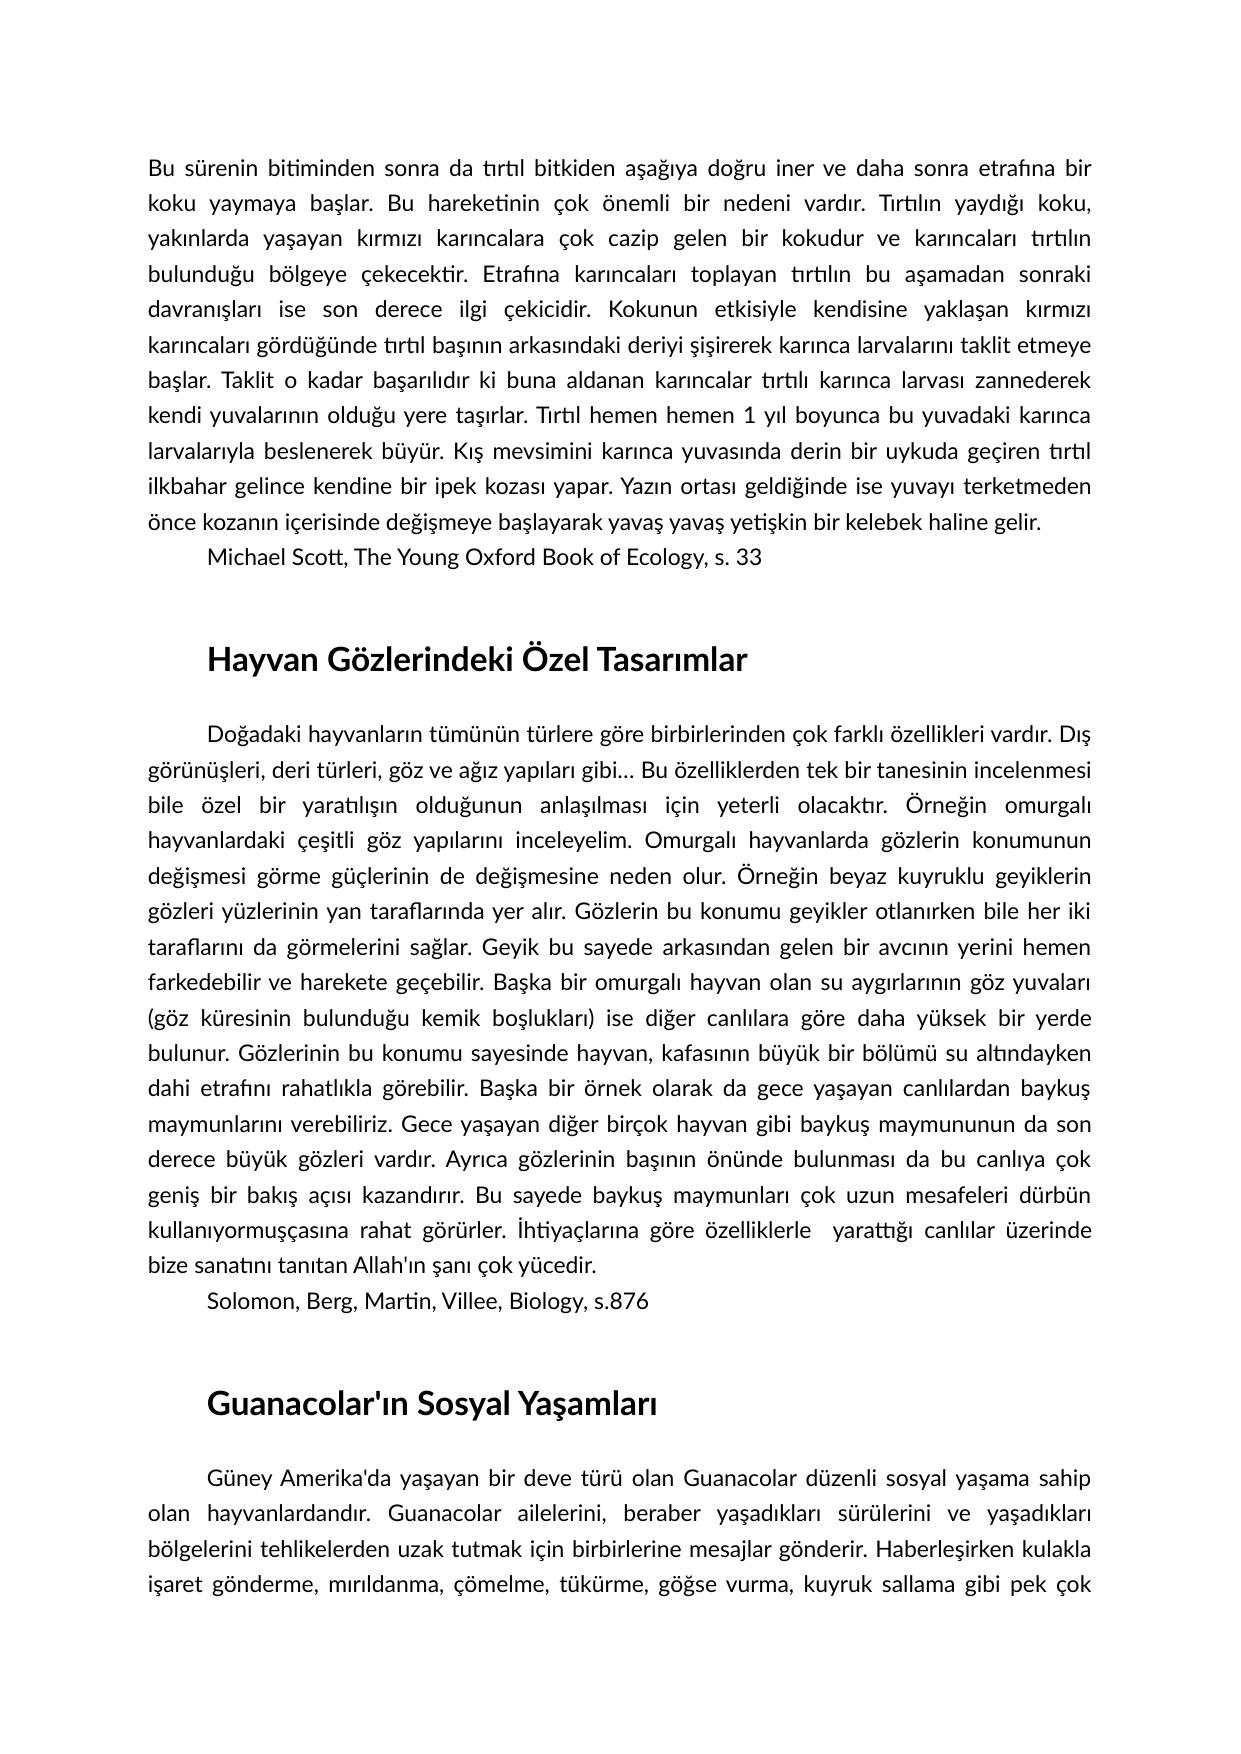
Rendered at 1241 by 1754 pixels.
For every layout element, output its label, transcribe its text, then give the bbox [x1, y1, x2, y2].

text Güney Amerika'da yaşayan bir deve türü olan Guanacolar düzenli sosyal yaşama sahip olan hayvanlardandır. Guanacolar ailelerini, beraber yaşadıkları sürülerini ve yaşadıkları bölgelerini tehlikelerden uzak tutmak için birbirlerine mesajlar gönderir. Haberleşirken kulakla işaret gönderme, mırıldanma, çömelme, tükürme, göğse vurma, kuyruk sallama gibi pek çok [148, 1458, 1093, 1600]
text Michael Scott, The Young Oxford Book of Ecology, s. 33 [148, 537, 1093, 573]
text Bu sürenin bitiminden sonra da tırtıl bitkiden aşağıya doğru iner ve daha sonra etrafına bir koku yaymaya başlar. Bu hareketinin çok önemli bir nedeni vardır. Tırtılın yaydığı koku, yakınlarda yaşayan kırmızı karıncalara çok cazip gelen bir kokudur ve karıncaları tırtılın bulunduğu bölgeye çekecektir. Etrafına karıncaları toplayan tırtılın bu aşamadan sonraki davranışları ise son derece ilgi çekicidir. Kokunun etkisiyle kendisine yaklaşan kırmızı karıncaları gördüğünde tırtıl başının arkasındaki deriyi şişirerek karınca larvalarını taklit etmeye başlar. Taklit o kadar başarılıdır ki buna aldanan karıncalar tırtılı karınca larvası zannederek kendi yuvalarının olduğu yere taşırlar. Tırtıl hemen hemen 1 yıl boyunca bu yuvadaki karınca larvalarıyla beslenerek büyür. Kış mevsimini karınca yuvasında derin bir uykuda geçiren tırtıl ilkbahar gelince kendine bir ipek kozası yapar. Yazın ortası geldiğinde ise yuvayı terketmeden önce kozanın içerisinde değişmeye başlayarak yavaş yavaş yetişkin bir kelebek haline gelir. [148, 148, 1093, 537]
text Doğadaki hayvanların tümünün türlere göre birbirlerinden çok farklı özellikleri vardır. Dış görünüşleri, deri türleri, göz ve ağız yapıları gibi… Bu özelliklerden tek bir tanesinin incelenmesi bile özel bir yaratılışın olduğunun anlaşılması için yeterli olacaktır. Örneğin omurgalı hayvanlardaki çeşitli göz yapılarını inceleyelim. Omurgalı hayvanlarda gözlerin konumunun değişmesi görme güçlerinin de değişmesine neden olur. Örneğin beyaz kuyruklu geyiklerin gözleri yüzlerinin yan taraflarında yer alır. Gözlerin bu konumu geyikler otlanırken bile her iki taraflarını da görmelerini sağlar. Geyik bu sayede arkasından gelen bir avcının yerini hemen farkedebilir ve harekete geçebilir. Başka bir omurgalı hayvan olan su aygırlarının göz yuvaları (göz küresinin bulunduğu kemik boşlukları) ise diğer canlılara göre daha yüksek bir yerde bulunur. Gözlerinin bu konumu sayesinde hayvan, kafasının büyük bir bölümü su altındayken dahi etrafını rahatlıkla görebilir. Başka bir örnek olarak da gece yaşayan canlılardan baykuş maymunlarını verebiliriz. Gece yaşayan diğer birçok hayvan gibi baykuş maymununun da son derece büyük gözleri vardır. Ayrıca gözlerinin başının önünde bulunması da bu canlıya çok geniş bir bakış açısı kazandırır. Bu sayede baykuş maymunları çok uzun mesafeleri dürbün kullanıyormuşçasına rahat görürler. İhtiyaçlarına göre özelliklerle yarattığı canlılar üzerinde bize sanatını tanıtan Allah'ın şanı çok yücedir. [148, 714, 1093, 1281]
text Solomon, Berg, Martin, Villee, Biology, s.876 [148, 1281, 1093, 1316]
subtitle Guanacolar'ın Sosyal Yaşamları [148, 1387, 1093, 1423]
subtitle Hayvan Gözlerindeki Özel Tasarımlar [148, 643, 1093, 679]
